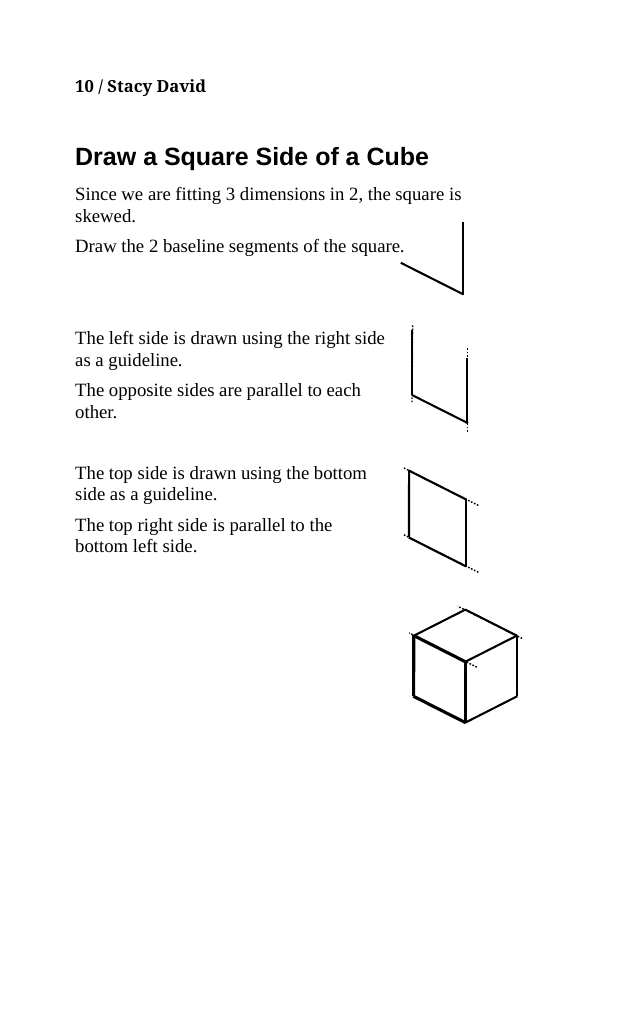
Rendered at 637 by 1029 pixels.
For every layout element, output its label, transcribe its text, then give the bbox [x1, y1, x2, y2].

text [413, 327, 523, 370]
text The left side is drawn using the right side as a guideline. [75, 327, 411, 370]
text [464, 235, 523, 257]
text Since we are fitting 3 dimensions in 2, the square is skewed. [75, 183, 523, 226]
text The opposite sides are parallel to each other. [75, 379, 461, 422]
text The top right side is parallel to the bottom left side. [75, 514, 443, 557]
text [467, 514, 523, 557]
text [411, 514, 465, 557]
text The top side is drawn using the bottom side as a guideline. [75, 462, 523, 505]
text [413, 379, 466, 420]
text [468, 379, 523, 422]
subtitle Draw a Square Side of a Cube [75, 142, 523, 171]
text Draw the 2 baseline segments of the square. [75, 235, 462, 257]
